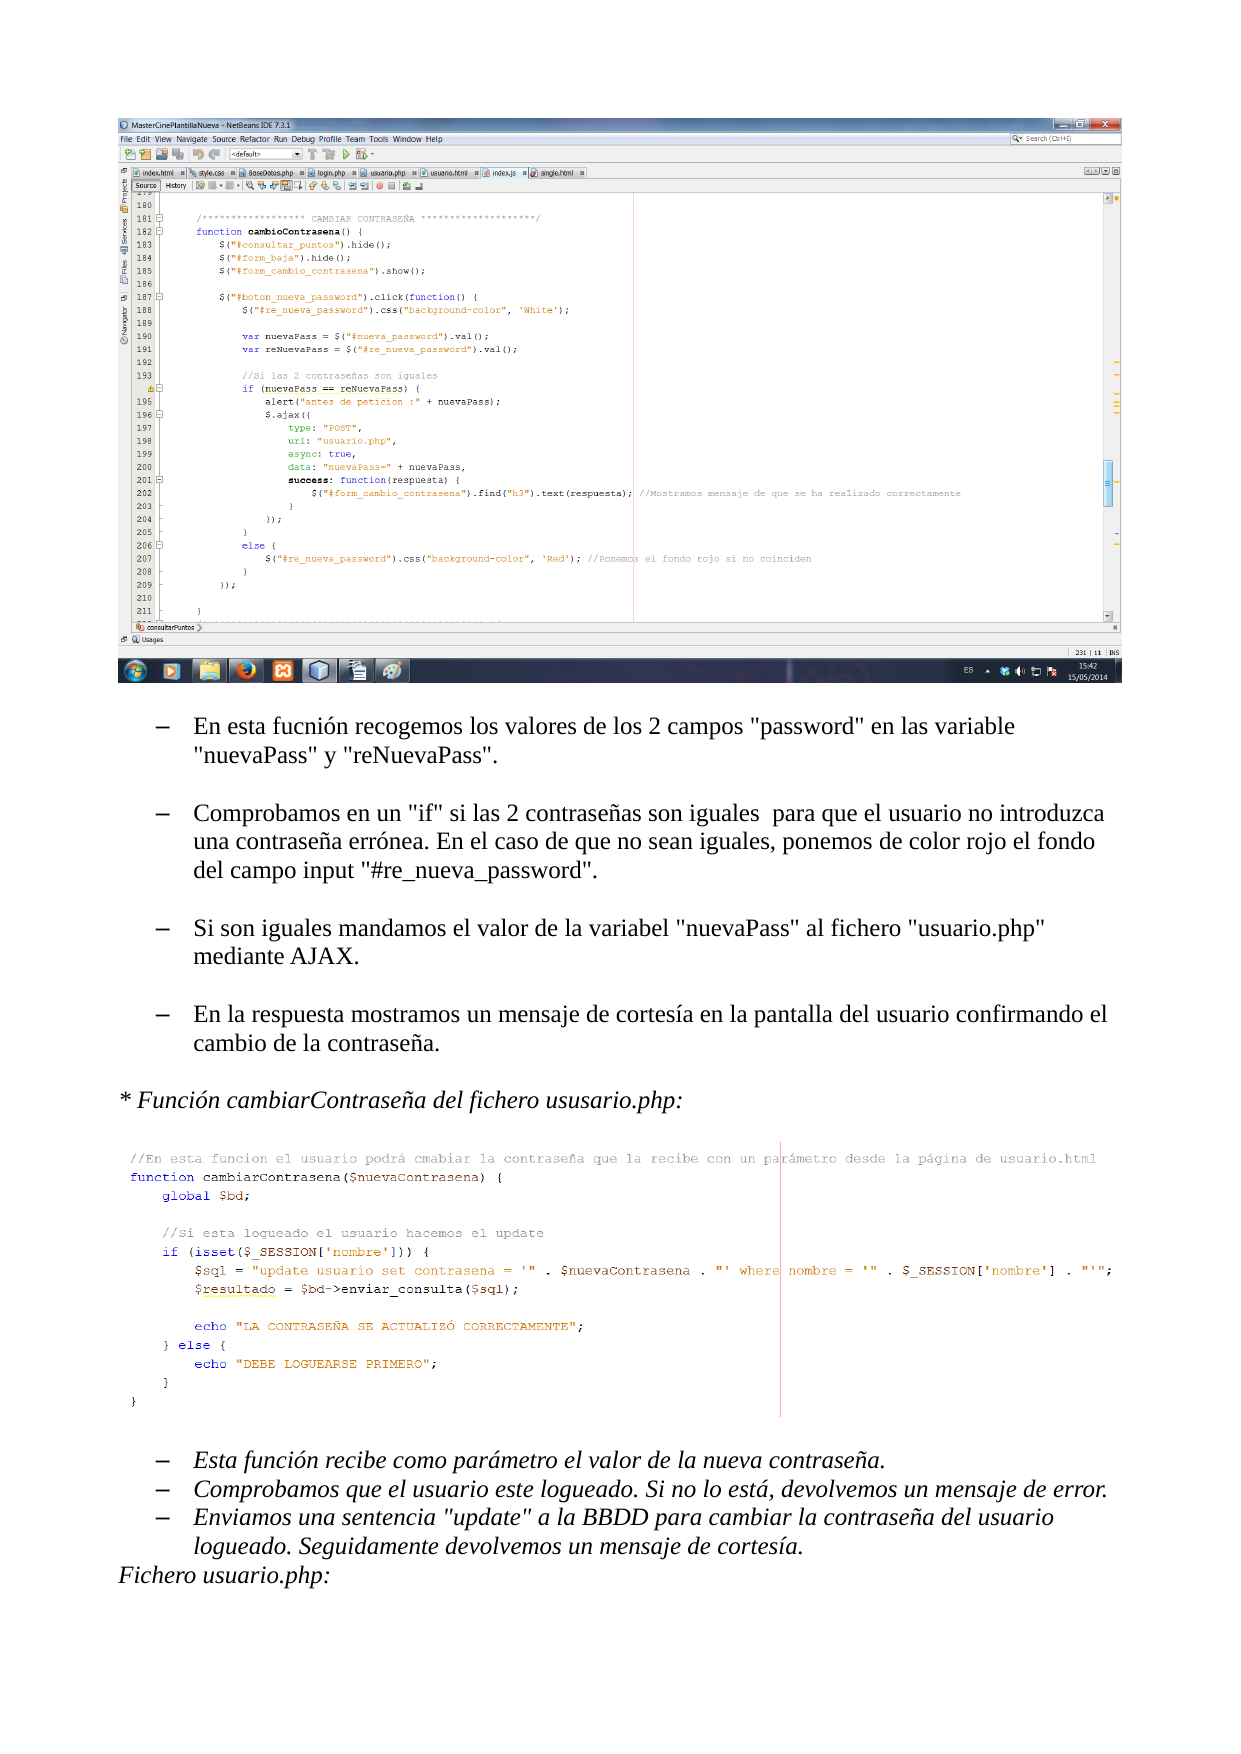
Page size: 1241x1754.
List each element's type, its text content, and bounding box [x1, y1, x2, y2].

list Esta función recibe como parámetro el valor de la nueva contraseña. [156, 1445, 1122, 1474]
list En la respuesta mostramos un mensaje de cortesía en la pantalla del usuario confirmando el cambio de la contraseña. [156, 999, 1122, 1056]
picture [118, 118, 1122, 683]
list En esta fucnión recogemos los valores de los 2 campos "password" en las variable "nuevaPass" y "reNuevaPass". [156, 711, 1122, 769]
text * Función cambiarContraseña del fichero ususario.php: [118, 1085, 1122, 1114]
list Comprobamos que el usuario este logueado. Si no lo está, devolvemos un mensaje de error. [156, 1474, 1122, 1502]
list Comprobamos en un "if" si las 2 contraseñas son iguales para que el usuario no introduzca una contraseña errónea. En el caso de que no sean iguales, ponemos de color rojo el fondo del campo input "#re_nueva_password". [156, 798, 1122, 884]
text Fichero usuario.php: [118, 1560, 1122, 1589]
list Enviamos una sentencia "update" a la BBDD para cambiar la contraseña del usuario logueado. Seguidamente devolvemos un mensaje de cortesía. [156, 1502, 1122, 1560]
list Si son iguales mandamos el valor de la variabel "nuevaPass" al fichero "usuario.php" mediante AJAX. [156, 913, 1122, 970]
